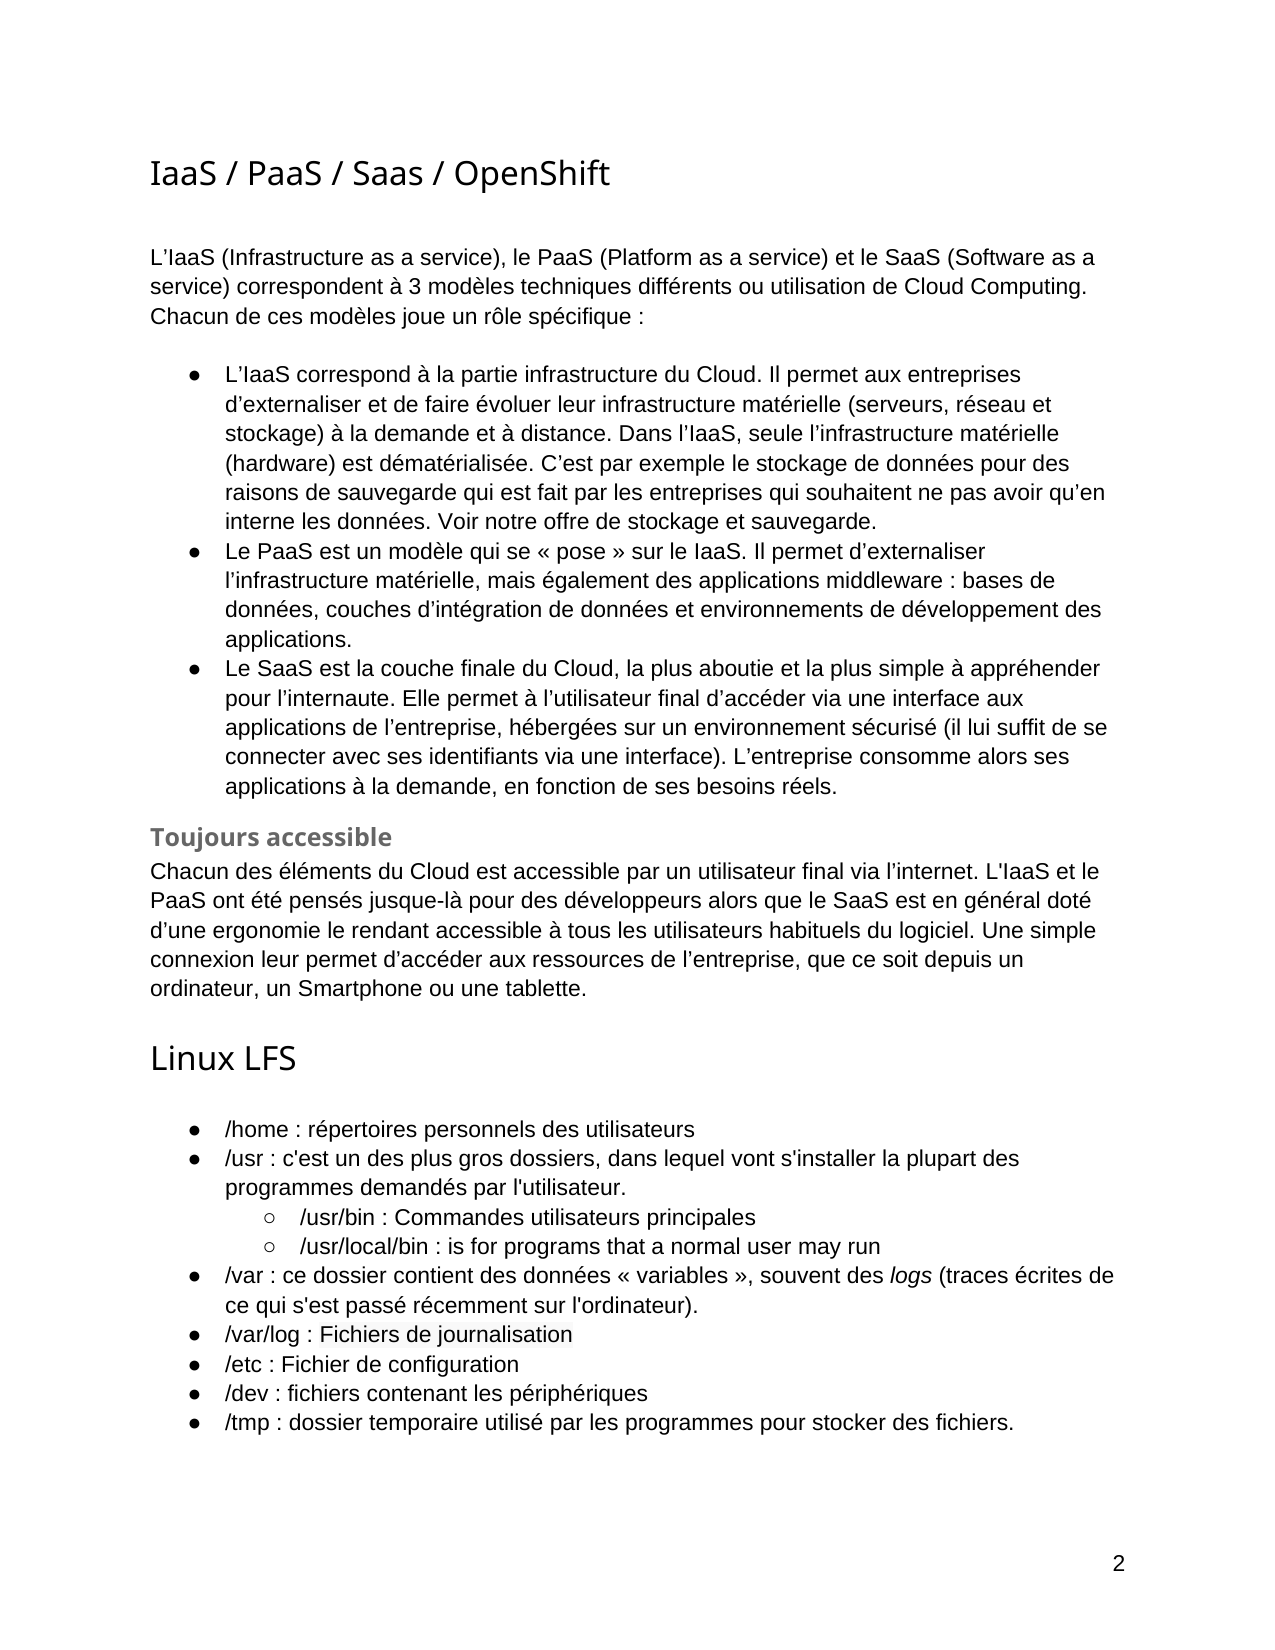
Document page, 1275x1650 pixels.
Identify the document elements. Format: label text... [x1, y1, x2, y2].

list Le SaaS est la couche finale du Cloud, la plus aboutie et la plus simple à appréhender pour l’internaute. Elle permet à l’utilisateur final d’accéder via une interface aux applications de l’entreprise, hébergées sur un environnement sécurisé (il lui suffit de se connecter avec ses identifiants via une interface). L’entreprise consomme alors ses applications à la demande, en fonction de ses besoins réels. [187, 656, 1125, 799]
list /usr/local/bin : is for programs that a normal user may run [262, 1234, 1125, 1259]
list /dev : fichiers contenant les périphériques [187, 1381, 1125, 1406]
text Chacun des éléments du Cloud est accessible par un utilisateur final via l’internet. L'IaaS et le PaaS ont été pensés jusque-là pour des développeurs alors que le SaaS est en général doté d’une ergonomie le rendant accessible à tous les utilisateurs habituels du logiciel. Une simple connexion leur permet d’accéder aux ressources de l’entreprise, que ce soit depuis un ordinateur, un Smartphone ou une tablette. [150, 858, 1125, 1002]
list Le PaaS est un modèle qui se « pose » sur le IaaS. Il permet d’externaliser l’infrastructure matérielle, mais également des applications middleware : bases de données, couches d’intégration de données et environnements de développement des applications. [187, 538, 1125, 652]
subtitle IaaS / PaaS / Saas / OpenShift [150, 150, 1125, 195]
list /etc : Fichier de configuration [187, 1351, 1125, 1377]
list /usr : c'est un des plus gros dossiers, dans lequel vont s'installer la plupart des programmes demandés par l'utilisateur. [187, 1146, 1125, 1201]
subtitle Linux LFS [150, 1035, 1125, 1080]
list /var/log : Fichiers de journalisation [187, 1322, 1125, 1348]
list /home : répertoires personnels des utilisateurs [187, 1116, 1125, 1142]
list /var : ce dossier contient des données « variables », souvent des logs (traces écrites de ce qui s'est passé récemment sur l'ordinateur). [187, 1263, 1125, 1318]
list L’IaaS correspond à la partie infrastructure du Cloud. Il permet aux entreprises d’externaliser et de faire évoluer leur infrastructure matérielle (serveurs, réseau et stockage) à la demande et à distance. Dans l’IaaS, seule l’infrastructure matérielle (hardware) est dématérialisée. C’est par exemple le stockage de données pour des raisons de sauvegarde qui est fait par les entreprises qui souhaitent ne pas avoir qu’en interne les données. Voir notre offre de stockage et sauvegarde. [187, 362, 1125, 534]
list /tmp : dossier temporaire utilisé par les programmes pour stocker des fichiers. [187, 1410, 1125, 1436]
list /usr/bin : Commandes utilisateurs principales [262, 1204, 1125, 1230]
subtitle Toujours accessible [150, 819, 1125, 853]
text L’IaaS (Infrastructure as a service), le PaaS (Platform as a service) et le SaaS (Software as a service) correspondent à 3 modèles techniques différents ou utilisation de Cloud Computing. Chacun de ces modèles joue un rôle spécifique : [150, 244, 1125, 329]
